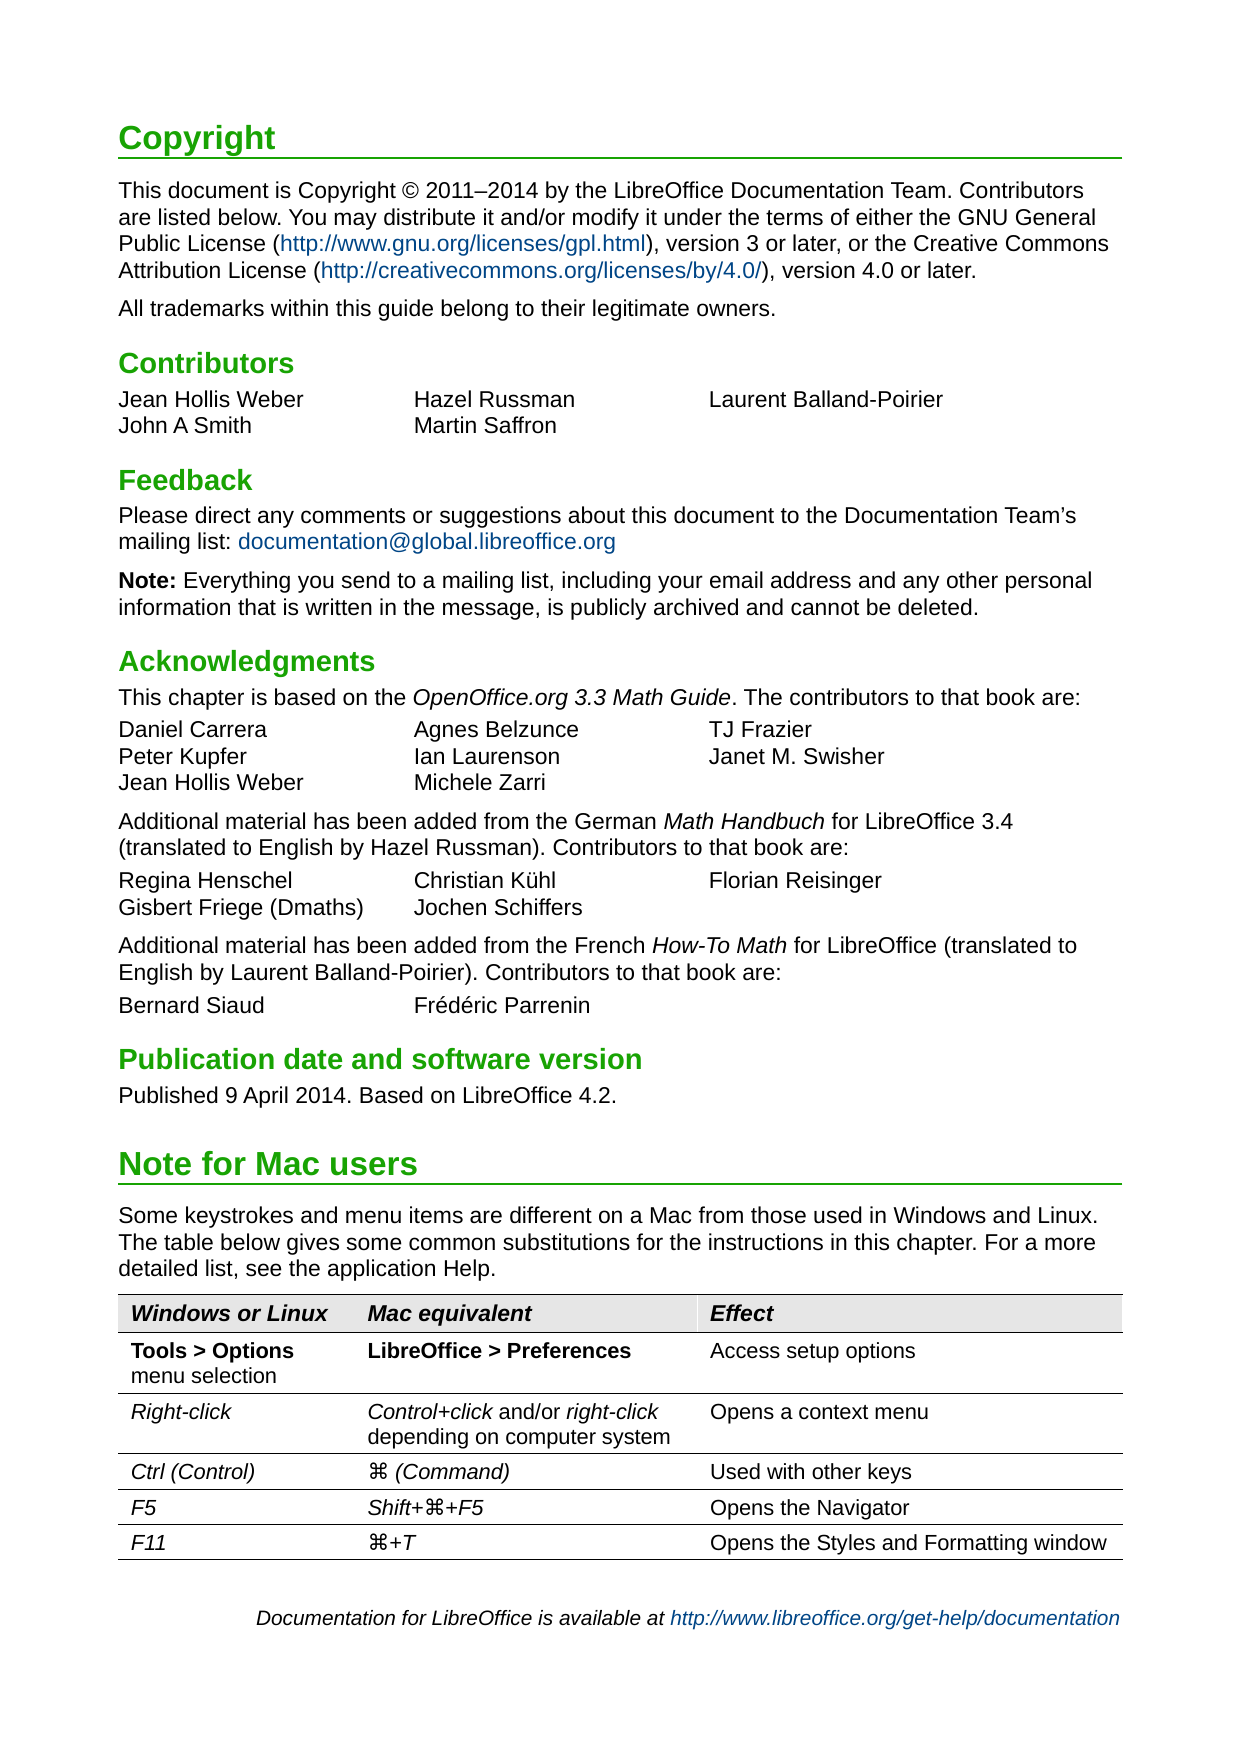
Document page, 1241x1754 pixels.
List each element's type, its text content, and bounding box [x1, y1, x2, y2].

text Some keystrokes and menu items are different on a Mac from those used in Windows and Linux. The table below gives some common substitutions for the instructions in this chapter. For a more detailed list, see the application Help. [118, 1202, 1122, 1281]
text This document is Copyright © 2011–2014 by the LibreOffice Documentation Team. Contributors are listed below. You may distribute it and/or modify it under the terms of either the GNU General Public License (http://www.gnu.org/licenses/gpl.html), version 3 or later, or the Creative Commons Attribution License (http://creativecommons.org/licenses/by/4.0/), version 4.0 or later. [118, 177, 1122, 283]
table_header Mac equivalent [355, 1295, 697, 1332]
text Regina Henschel Christian Kühl Florian Reisinger Gisbert Friege (Dmaths) Jochen Schiffers [118, 867, 1122, 920]
subtitle Feedback [118, 462, 1122, 496]
table_cell Ctrl (Control) [118, 1454, 355, 1488]
text Daniel Carrera Agnes Belzunce TJ Frazier Peter Kupfer Ian Laurenson Janet M. Swisher Jean Hollis Weber Michele Zarri [118, 716, 1122, 796]
table_cell LibreOffice > Preferences [355, 1333, 697, 1393]
subtitle Note for Mac users [118, 1144, 1122, 1183]
table_header Effect [698, 1295, 1122, 1332]
table_cell F11 [118, 1525, 355, 1559]
subtitle Acknowledgments [118, 644, 1122, 678]
subtitle Copyright [118, 118, 1122, 157]
table_cell Control+click and/or right-click depending on computer system [355, 1394, 697, 1453]
text Please direct any comments or suggestions about this document to the Documentation Team’s mailing list: documentation@global.libreoffice.org [118, 502, 1122, 555]
subtitle Contributors [118, 346, 1122, 379]
table_header Windows or Linux [118, 1295, 355, 1332]
table_cell Shift+⌘+F5 [355, 1490, 697, 1524]
list Additional material has been added from the French How-To Math for LibreOffice (translated to English by Laurent Balland-Poirier). Contributors to that book are: [118, 932, 1122, 985]
subtitle Publication date and software version [118, 1042, 1122, 1076]
table_cell ⌘ (Command) [355, 1454, 697, 1488]
table_cell F5 [118, 1490, 355, 1524]
text Note: Everything you send to a mailing list, including your email address and any other personal information that is written in the message, is publicly archived and cannot be deleted. [118, 567, 1122, 620]
text Bernard Siaud Frédéric Parrenin [118, 992, 1122, 1018]
table_cell ⌘+T [355, 1525, 697, 1559]
table_cell Tools > Options menu selection [118, 1333, 355, 1393]
list This chapter is based on the OpenOffice.org 3.3 Math Guide. The contributors to that book are: [118, 684, 1122, 710]
table_cell Opens a context menu [698, 1394, 1122, 1453]
table_cell Access setup options [698, 1333, 1122, 1393]
table_cell Right-click [118, 1394, 355, 1453]
text All trademarks within this guide belong to their legitimate owners. [118, 295, 1122, 322]
table_cell Opens the Styles and Formatting window [698, 1525, 1122, 1559]
text Jean Hollis Weber Hazel Russman Laurent Balland-Poirier John A Smith Martin Saffron [118, 386, 1122, 438]
list Additional material has been added from the German Math Handbuch for LibreOffice 3.4 (translated to English by Hazel Russman). Contributors to that book are: [118, 808, 1122, 861]
table_cell Opens the Navigator [698, 1490, 1122, 1524]
table_cell Used with other keys [698, 1454, 1122, 1488]
text Published 9 April 2014. Based on LibreOffice 4.2. [118, 1082, 1122, 1108]
